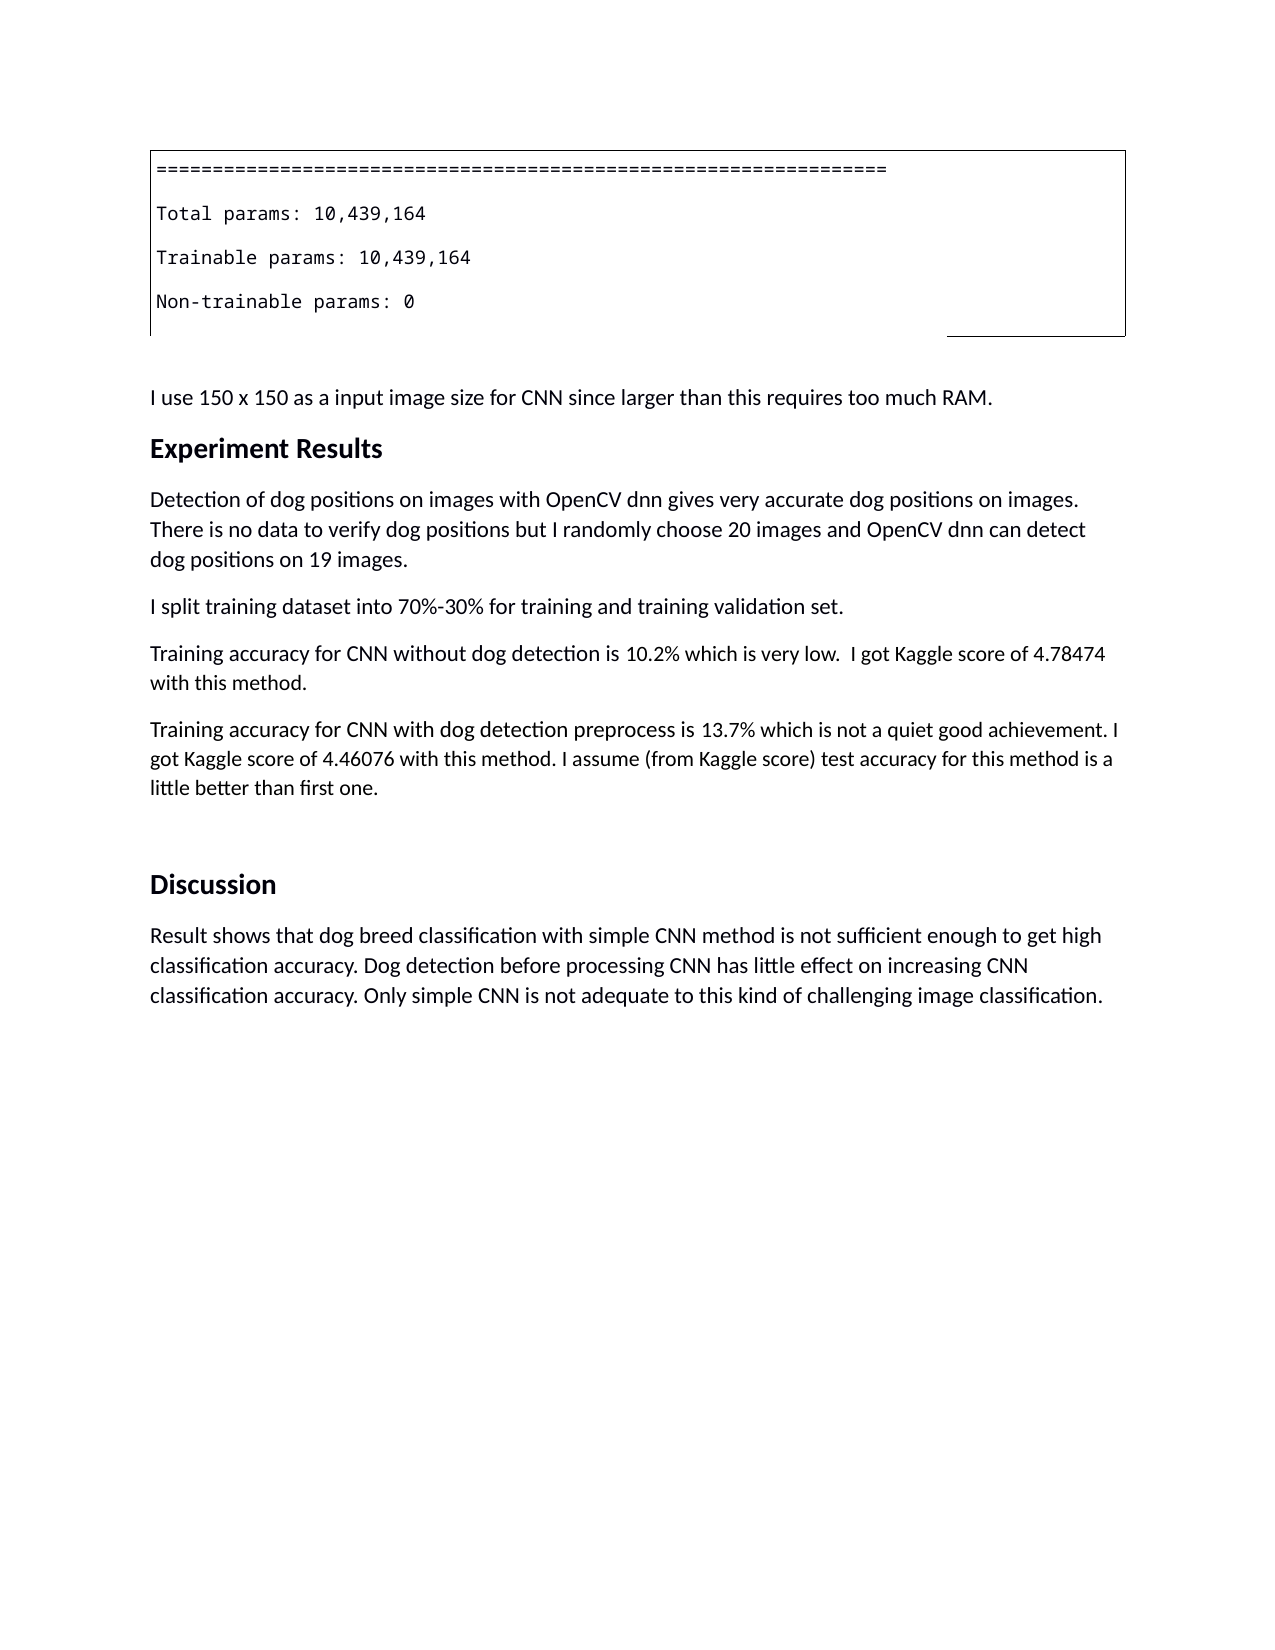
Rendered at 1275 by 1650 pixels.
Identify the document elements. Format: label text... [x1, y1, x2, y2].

text I split training dataset into 70%-30% for training and training validation set. [150, 592, 1125, 621]
table_header ================================================================= Total params: 10,439,164 Trainable params: 10,439,164 Non-trainable params: 0 [151, 151, 947, 336]
text Training accuracy for CNN with dog detection preprocess is 13.7% which is not a quiet good achievement. I got Kaggle score of 4.46076 with this method. I assume (from Kaggle score) test accuracy for this method is a little better than first one. [150, 715, 1125, 800]
text I use 150 x 150 as a input image size for CNN since larger than this requires too much RAM. [150, 383, 1125, 411]
table_cell [947, 151, 1125, 336]
text Training accuracy for CNN without dog detection is 10.2% which is very low. I got Kaggle score of 4.78474 with this method. [150, 639, 1125, 696]
text Experiment Results [150, 430, 1125, 466]
text Detection of dog positions on images with OpenCV dnn gives very accurate dog positions on images. There is no data to verify dog positions but I randomly choose 20 images and OpenCV dnn can detect dog positions on 19 images. [150, 485, 1125, 574]
text Result shows that dog breed classification with simple CNN method is not sufficient enough to get high classification accuracy. Dog detection before processing CNN has little effect on increasing CNN classification accuracy. Only simple CNN is not adequate to this kind of challenging image classification. [150, 921, 1125, 1009]
text Discussion [150, 866, 1125, 902]
